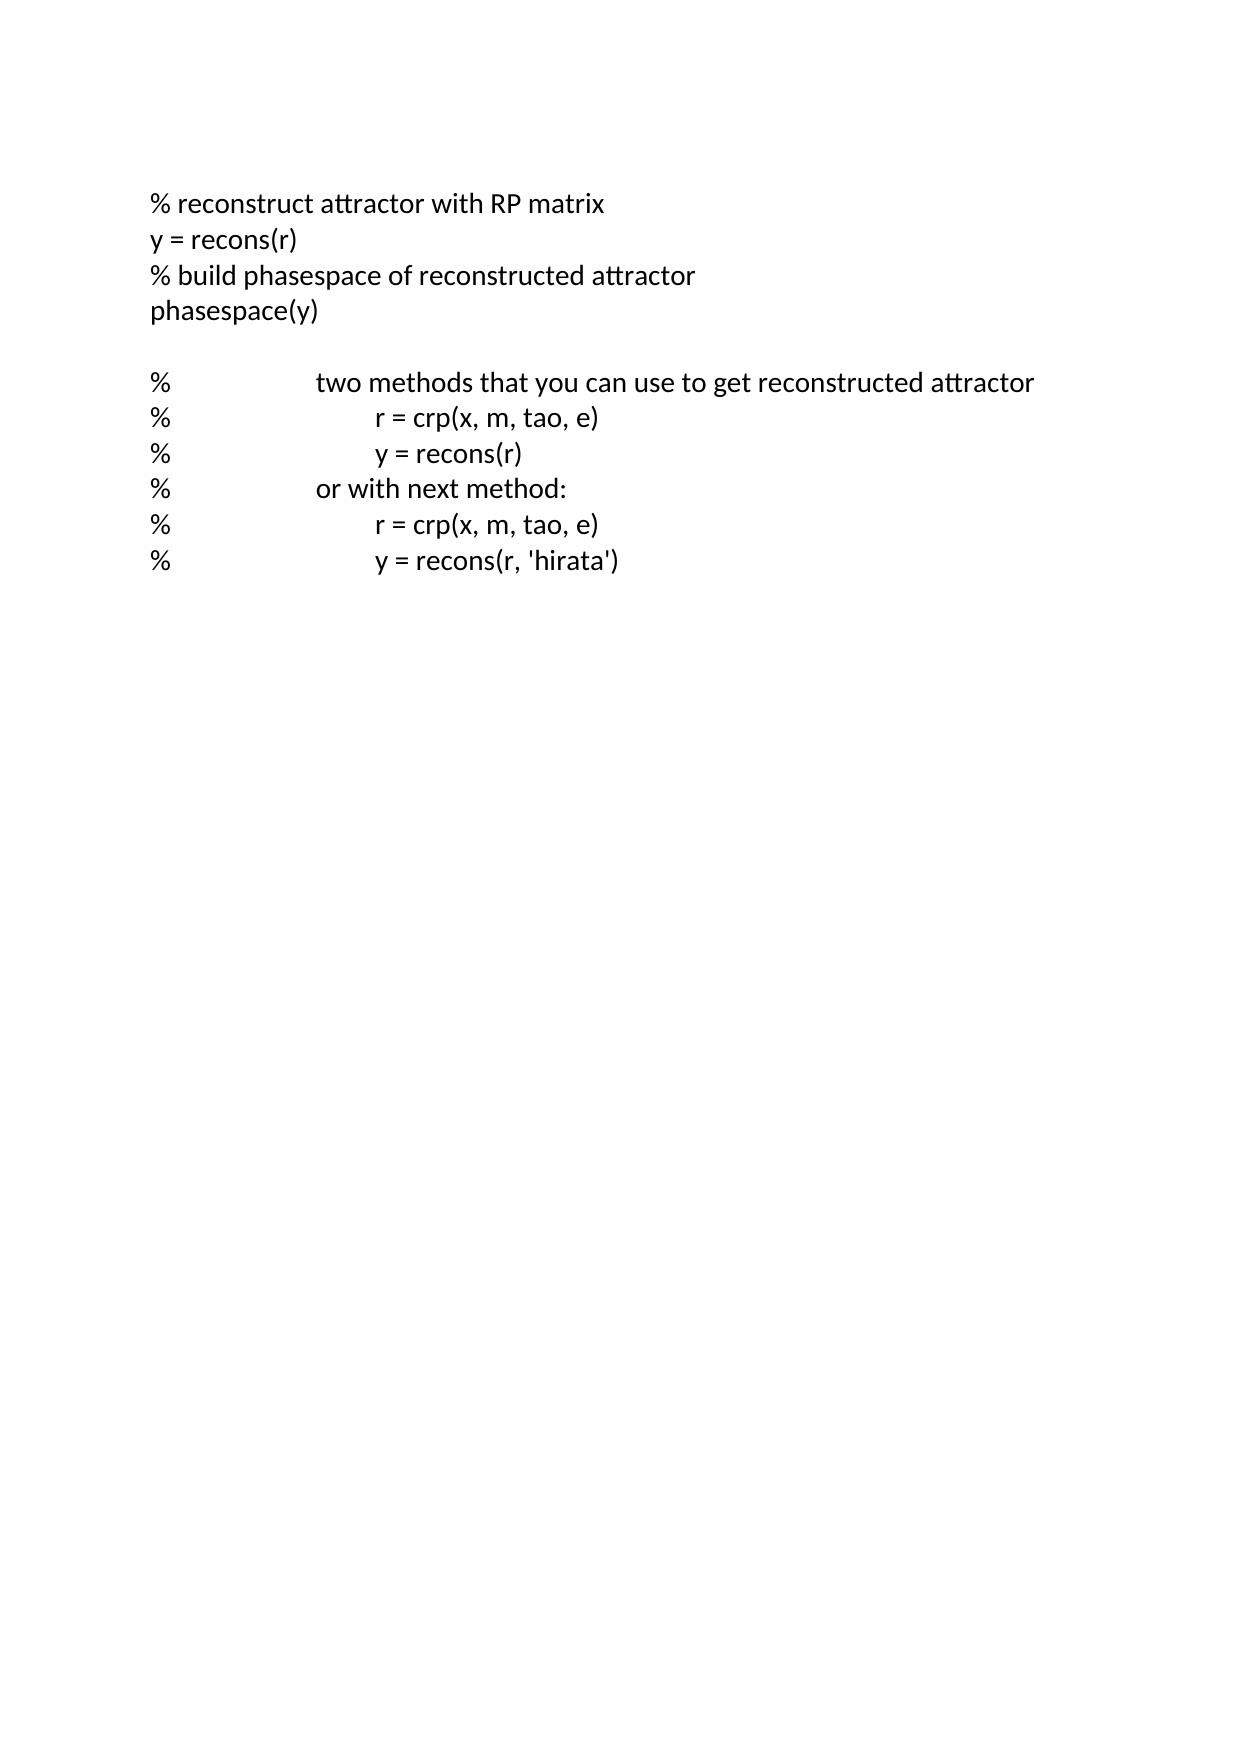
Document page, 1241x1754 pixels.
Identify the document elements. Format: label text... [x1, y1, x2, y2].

text % reconstruct attractor with RP matrix y = recons(r) % build phasespace of reconstructed attractor phasespace(y) % two methods that you can use to get reconstructed attractor % r = crp(x, m, tao, e) % y = recons(r) % or with next method: % r = crp(x, m, tao, e) % y = recons(r, 'hirata') [150, 150, 1090, 577]
